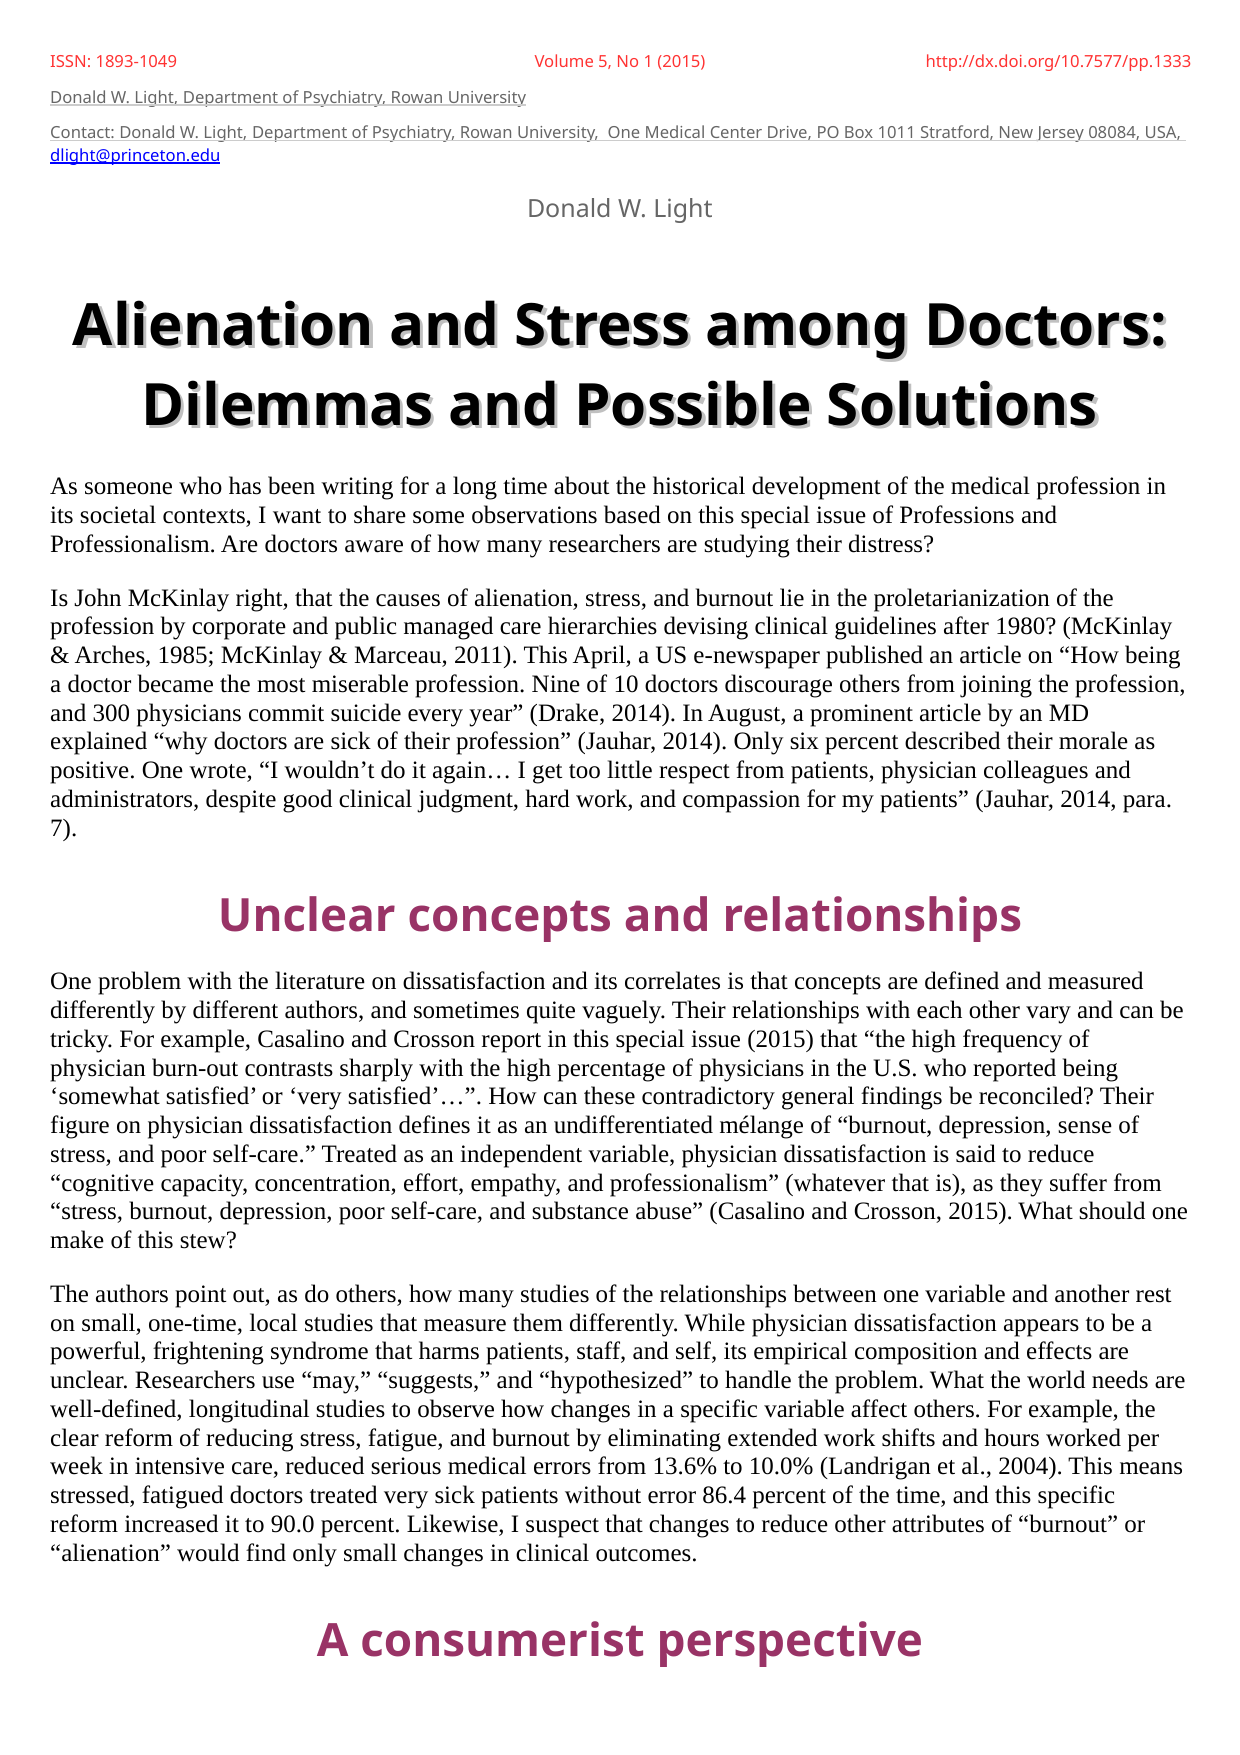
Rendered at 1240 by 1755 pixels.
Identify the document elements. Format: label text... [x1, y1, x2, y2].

text The authors point out, as do others, how many studies of the relationships between one variable and another rest on small, one-time, local studies that measure them differently. While physician dissatisfaction appears to be a powerful, frightening syndrome that harms patients, staff, and self, its empirical composition and effects are unclear. Researchers use “may,” “suggests,” and “hypothesized” to handle the problem. What the world needs are well-defined, longitudinal studies to observe how changes in a specific variable affect others. For example, the clear reform of reducing stress, fatigue, and burnout by eliminating extended work shifts and hours worked per week in intensive care, reduced serious medical errors from 13.6% to 10.0% (Landrigan et al., 2004). This means stressed, fatigued doctors treated very sick patients without error 86.4 percent of the time, and this specific reform increased it to 90.0 percent. Likewise, I suspect that changes to reduce other attributes of “burnout” or “alienation” would find only small changes in clinical outcomes. [50, 1279, 1189, 1566]
text Donald W. Light [50, 191, 1189, 225]
text As someone who has been writing for a long time about the historical development of the medical profession in its societal contexts, I want to share some observations based on this special issue of Professions and Professionalism. Are doctors aware of how many researchers are studying their distress? [50, 471, 1189, 558]
text ISSN: 1893-1049 Volume 5, No 1 (2015) http://dx.doi.org/10.7577/pp.1333 [50, 50, 1189, 73]
text One problem with the literature on dissatisfaction and its correlates is that concepts are defined and measured differently by different authors, and sometimes quite vaguely. Their relationships with each other vary and can be tricky. For example, Casalino and Crosson report in this special issue (2015) that “the high frequency of physician burn-out contrasts sharply with the high percentage of physicians in the U.S. who reported being ‘somewhat satisfied’ or ‘very satisfied’…”. How can these contradictory general findings be reconciled? Their figure on physician dissatisfaction defines it as an undifferentiated mélange of “burnout, depression, sense of stress, and poor self-care.” Treated as an independent variable, physician dissatisfaction is said to reduce “cognitive capacity, concentration, effort, empathy, and professionalism” (whatever that is), as they suffer from “stress, burnout, depression, poor self-care, and substance abuse” (Casalino and Crosson, 2015). What should one make of this stew? [50, 966, 1189, 1254]
text Is John McKinlay right, that the causes of alienation, stress, and burnout lie in the proletarianization of the profession by corporate and public managed care hierarchies devising clinical guidelines after 1980? (McKinlay & Arches, 1985; McKinlay & Marceau, 2011). This April, a US e-newspaper published an article on “How being a doctor became the most miserable profession. Nine of 10 doctors discourage others from joining the profession, and 300 physicians commit suicide every year” (Drake, 2014). In August, a prominent article by an MD explained “why doctors are sick of their profession” (Jauhar, 2014). Only six percent described their morale as positive. One wrote, “I wouldn’t do it again… I get too little respect from patients, physician colleagues and administrators, despite good clinical judgment, hard work, and compassion for my patients” (Jauhar, 2014, para. 7). [50, 583, 1189, 841]
text Donald W. Light, Department of Psychiatry, Rowan University [50, 85, 1189, 108]
subtitle A consumerist perspective [50, 1616, 1189, 1666]
title Alienation and Stress among Doctors: Dilemmas and Possible Solutions [50, 283, 1189, 442]
text Contact: Donald W. Light, Department of Psychiatry, Rowan University, One Medical Center Drive, PO Box 1011 Stratford, New Jersey 08084, USA, dlight@princeton.edu [50, 120, 1189, 166]
subtitle Unclear concepts and relationships [50, 891, 1189, 941]
